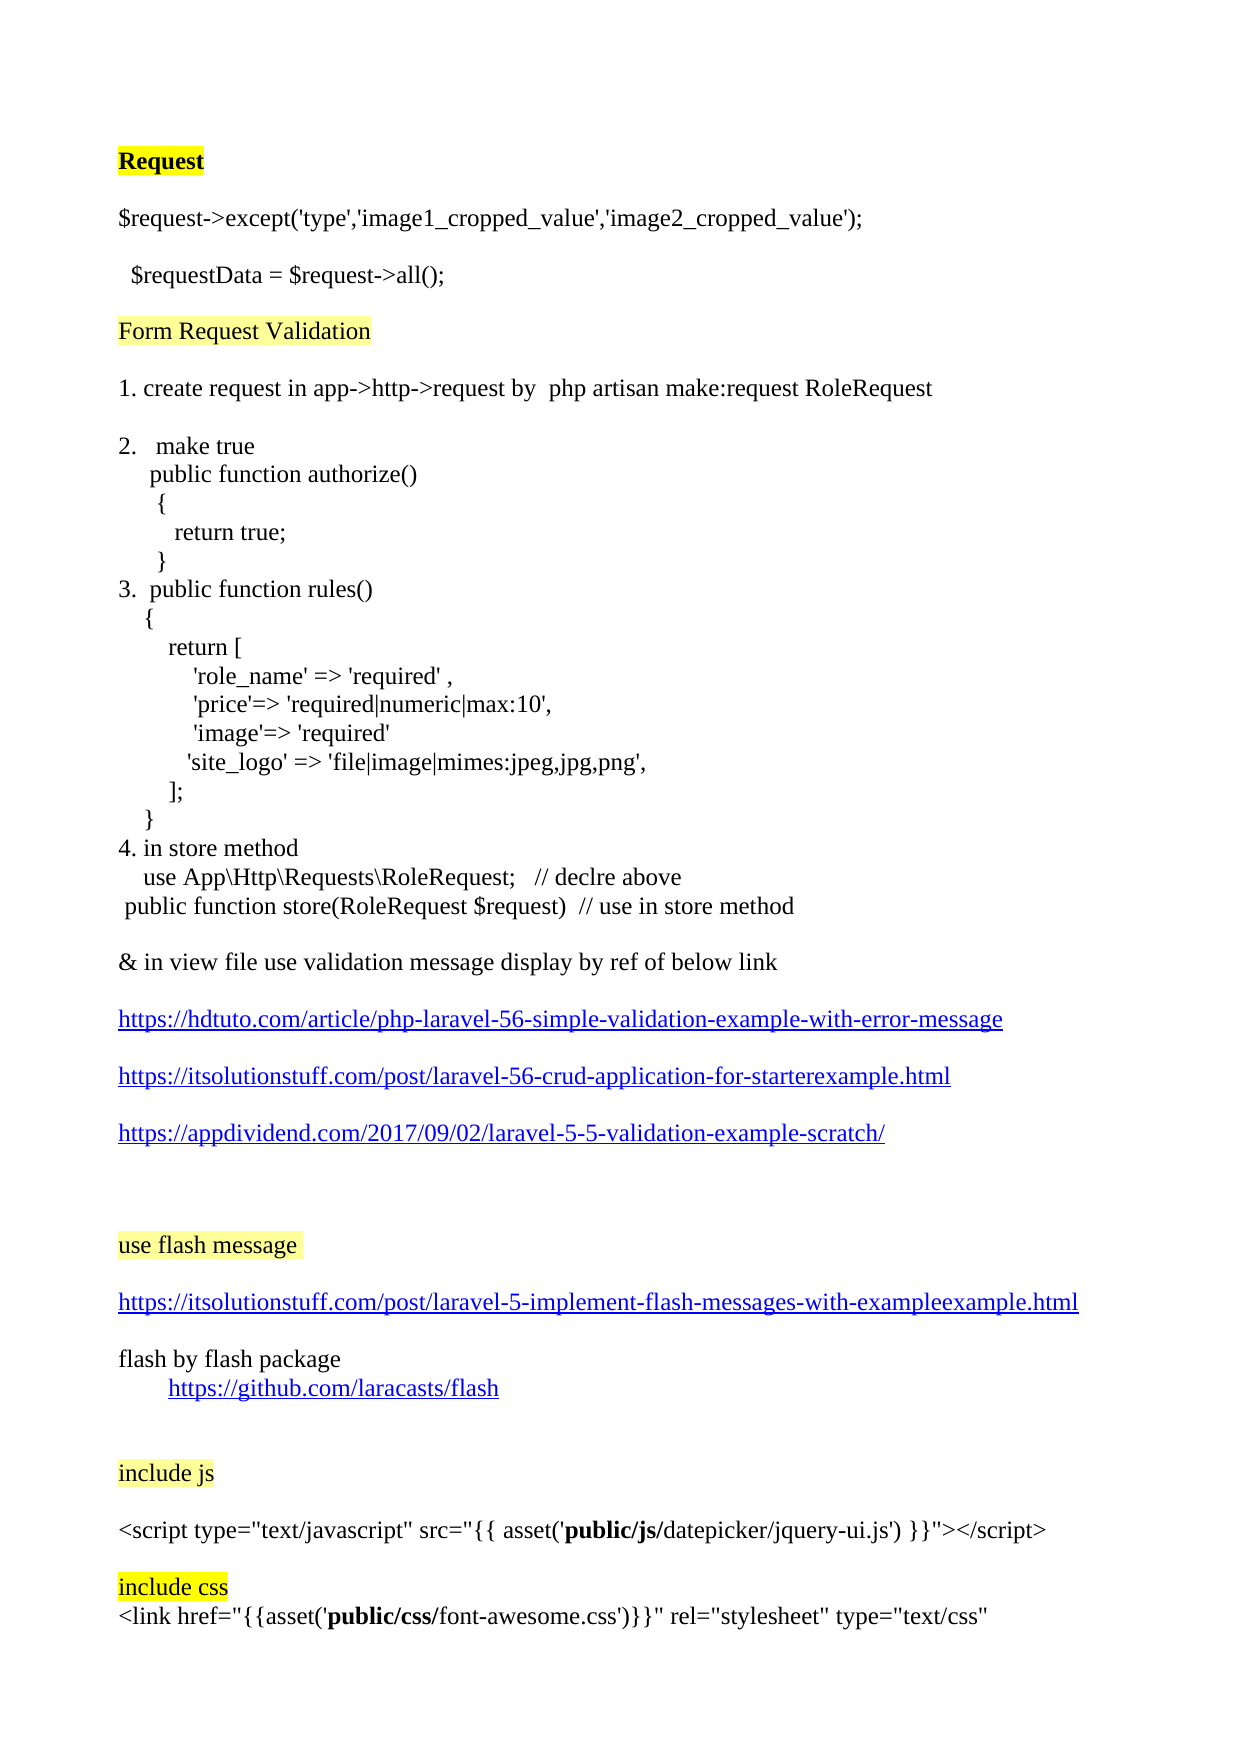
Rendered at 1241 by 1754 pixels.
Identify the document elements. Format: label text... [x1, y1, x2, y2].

text public function authorize() [118, 459, 1122, 488]
text https://github.com/laracasts/flash [118, 1373, 1122, 1402]
text https://appdividend.com/2017/09/02/laravel-5-5-validation-example-scratch/ [118, 1118, 1122, 1147]
text https://itsolutionstuff.com/post/laravel-5-implement-flash-messages-with-exampleexample.html [118, 1287, 1122, 1316]
text return [ [118, 632, 1122, 661]
text 1. create request in app->http->request by php artisan make:request RoleRequest [118, 373, 1122, 402]
text } [118, 804, 1122, 833]
text https://hdtuto.com/article/php-laravel-56-simple-validation-example-with-error-message [118, 1004, 1122, 1033]
text <script type="text/javascript" src="{{ asset('public/js/datepicker/jquery-ui.js') }}"></script> [118, 1515, 1122, 1544]
text $request->except('type','image1_cropped_value','image2_cropped_value'); [118, 203, 1122, 232]
text https://itsolutionstuff.com/post/laravel-56-crud-application-for-starterexample.html [118, 1061, 1122, 1090]
text public function store(RoleRequest $request) // use in store method [118, 891, 1122, 919]
text { [118, 488, 1122, 517]
text return true; [118, 517, 1122, 546]
text include css [118, 1572, 1122, 1601]
text { [118, 603, 1122, 632]
text flash by flash package [118, 1344, 1122, 1373]
text & in view file use validation message display by ref of below link [118, 947, 1122, 976]
text 'role_name' => 'required' , [118, 661, 1122, 689]
text 'price'=> 'required|numeric|max:10', [118, 689, 1122, 718]
text $requestData = $request->all(); [118, 260, 1122, 288]
text 3. public function rules() [118, 574, 1122, 603]
text use flash message [118, 1231, 1122, 1259]
text include js [118, 1458, 1122, 1487]
text ]; [118, 776, 1122, 804]
text 'site_logo' => 'file|image|mimes:jpeg,jpg,png', [118, 747, 1122, 776]
text Form Request Validation [118, 316, 1122, 345]
text use App\Http\Requests\RoleRequest; // declre above [118, 862, 1122, 891]
text } [118, 546, 1122, 574]
text 2. make true [118, 431, 1122, 459]
text <link href="{{asset('public/css/font-awesome.css')}}" rel="stylesheet" type="text/css" [118, 1601, 1122, 1629]
text 'image'=> 'required' [118, 718, 1122, 747]
text Request [118, 146, 1122, 175]
text 4. in store method [118, 833, 1122, 862]
